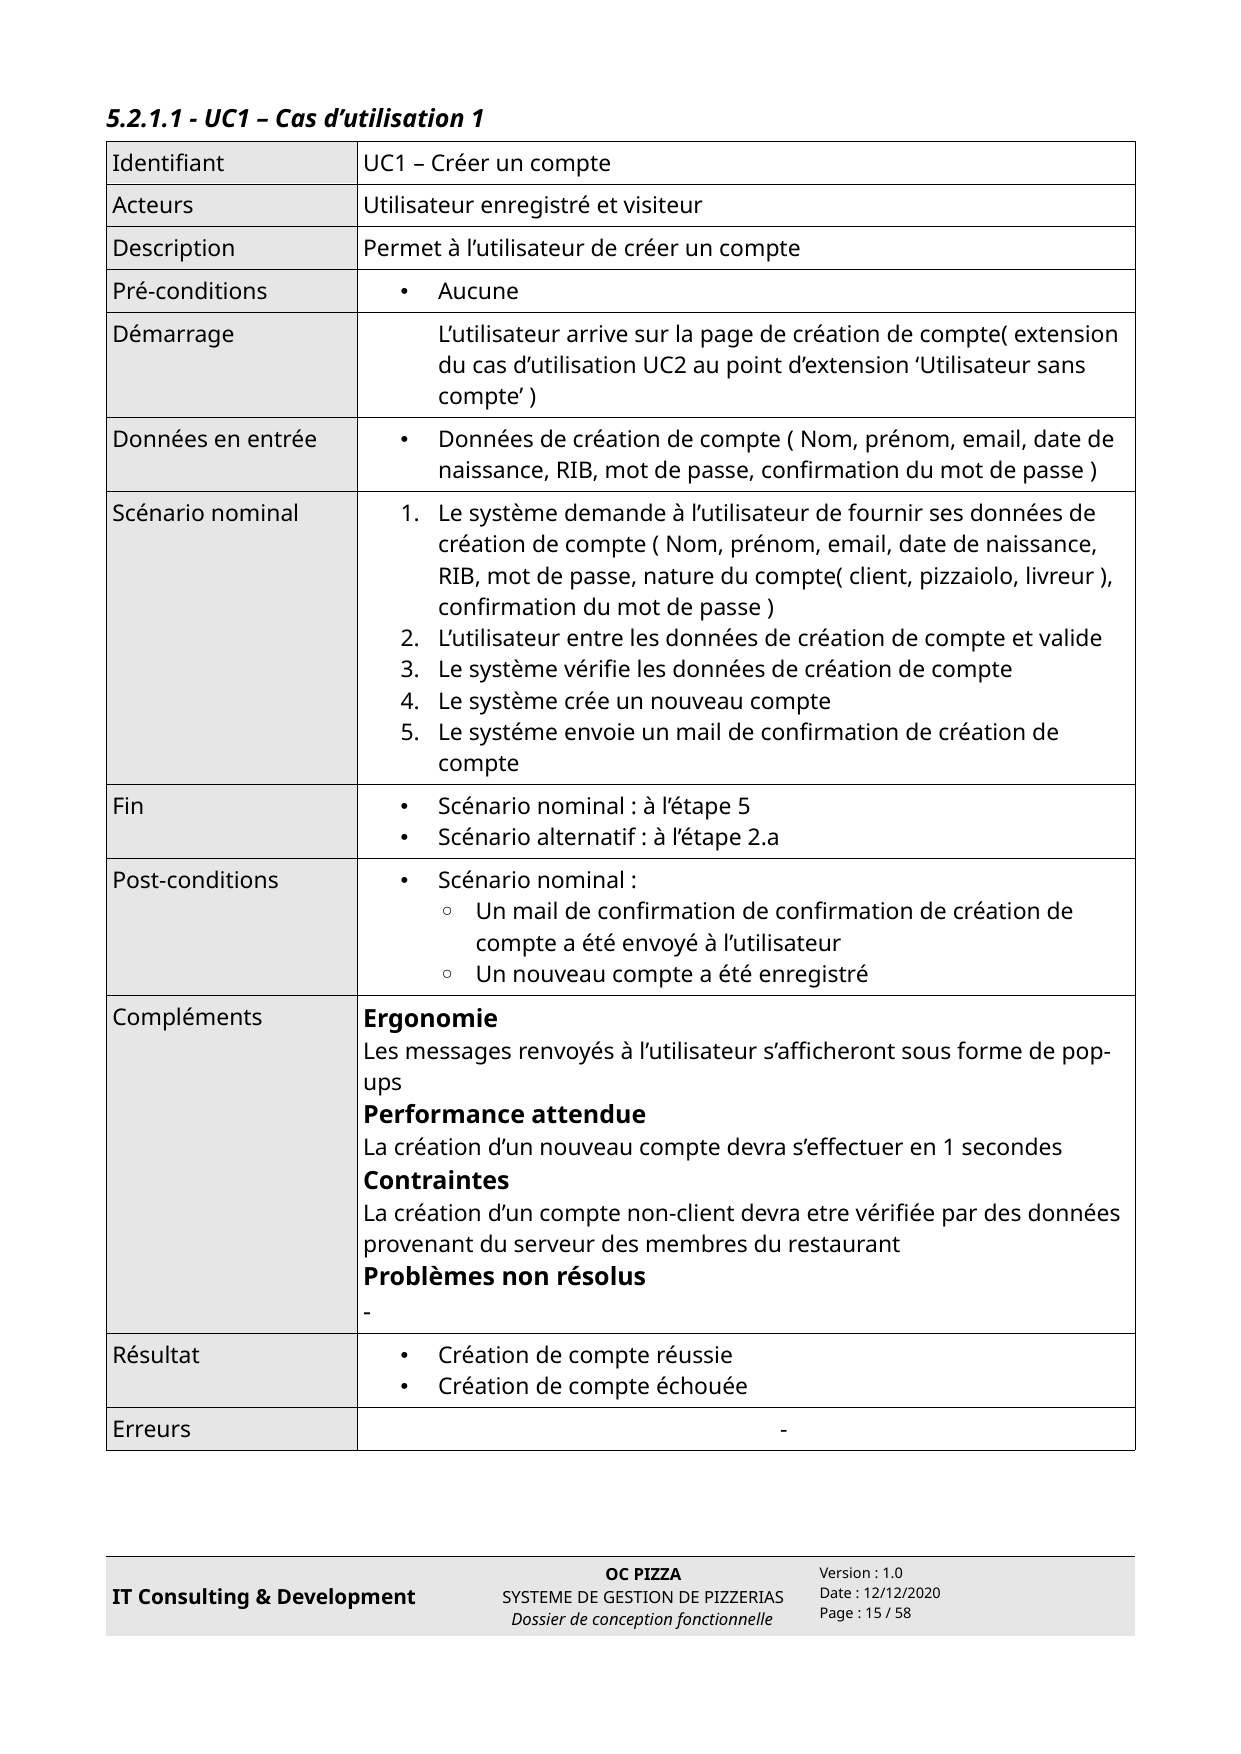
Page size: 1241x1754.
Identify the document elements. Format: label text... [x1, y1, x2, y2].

table_cell Fin [107, 785, 357, 858]
table_cell Erreurs [107, 1408, 357, 1450]
table_cell Création de compte réussie Création de compte échouée [358, 1334, 1135, 1407]
table_header UC1 – Créer un compte [358, 142, 1135, 183]
table_cell Aucune [358, 270, 1135, 312]
table_cell Post-conditions [107, 859, 357, 995]
table_cell Scénario nominal : à l’étape 5 Scénario alternatif : à l’étape 2.a [358, 785, 1135, 858]
table_cell Permet à l’utilisateur de créer un compte [358, 227, 1135, 269]
table_cell Résultat [107, 1334, 357, 1407]
table_cell L’utilisateur arrive sur la page de création de compte( extension du cas d’utilisation UC2 au point d’extension ‘Utilisateur sans compte’ ) [358, 313, 1135, 417]
table_cell Données de création de compte ( Nom, prénom, email, date de naissance, RIB, mot de passe, confirmation du mot de passe ) [358, 418, 1135, 491]
table_cell Description [107, 227, 357, 269]
table_cell Utilisateur enregistré et visiteur [358, 185, 1135, 226]
table_cell Compléments [107, 996, 357, 1333]
table_cell Démarrage [107, 313, 357, 417]
table_cell Pré-conditions [107, 270, 357, 312]
table_cell Scénario nominal : Un mail de confirmation de confirmation de création de compte a été envoyé à l’utilisateur Un nouveau compte a été enregistré [358, 859, 1135, 995]
table_header Identifiant [107, 142, 357, 183]
table_cell Ergonomie Les messages renvoyés à l’utilisateur s’afficheront sous forme de pop-ups Performance attendue La création d’un nouveau compte devra s’effectuer en 1 secondes Contraintes La création d’un compte non-client devra etre vérifiée par des données provenant du serveur des membres du restaurant Problèmes non résolus - [358, 996, 1135, 1333]
table_cell Scénario nominal [107, 492, 357, 784]
subtitle UC1 – Cas d’utilisation 1 [106, 100, 1134, 134]
table_cell Données en entrée [107, 418, 357, 491]
table_cell - [358, 1408, 1135, 1450]
table_cell Le système demande à l’utilisateur de fournir ses données de création de compte ( Nom, prénom, email, date de naissance, RIB, mot de passe, nature du compte( client, pizzaiolo, livreur ), confirmation du mot de passe ) L’utilisateur entre les données de création de compte et valide Le système vérifie les données de création de compte Le système crée un nouveau compte Le systéme envoie un mail de confirmation de création de compte [358, 492, 1135, 784]
table_cell Acteurs [107, 185, 357, 226]
